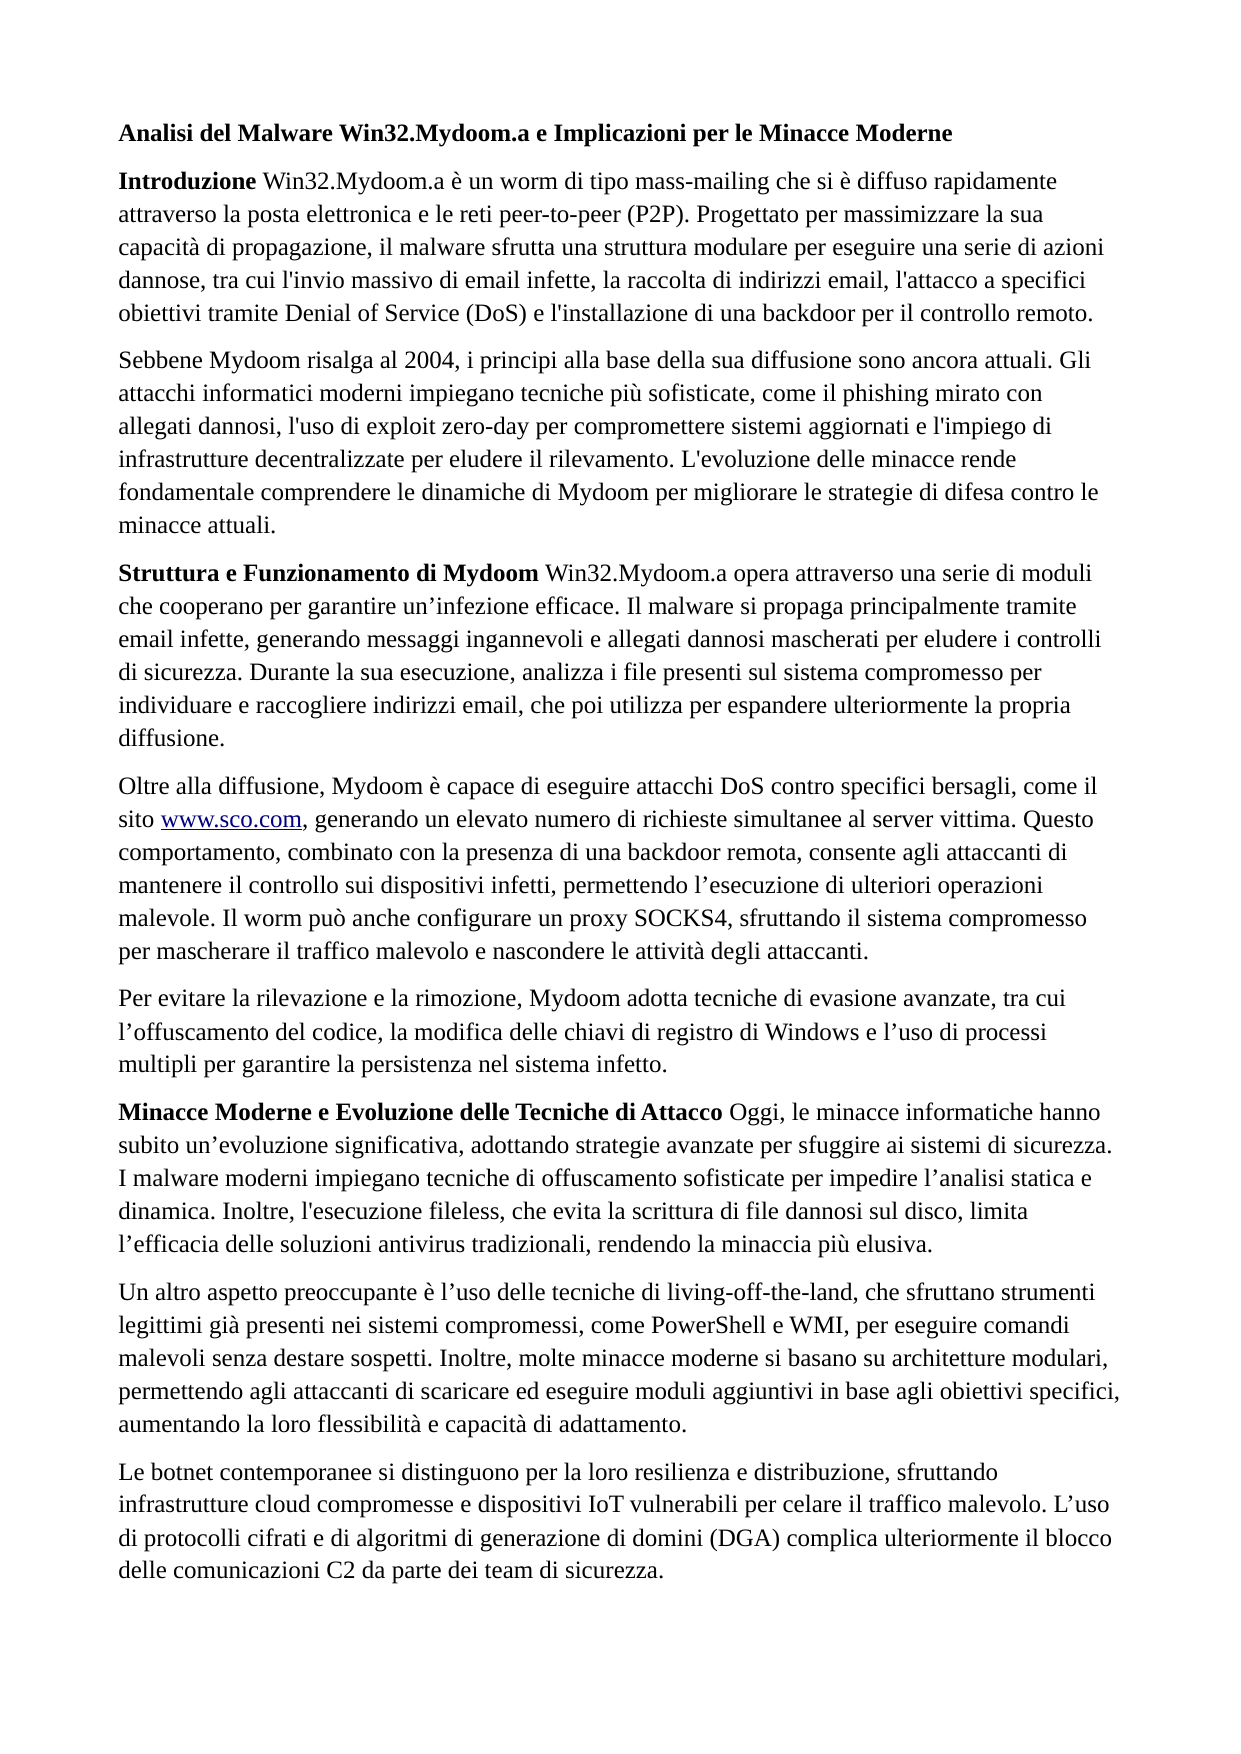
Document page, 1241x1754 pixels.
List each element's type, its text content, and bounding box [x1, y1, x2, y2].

text Sebbene Mydoom risalga al 2004, i principi alla base della sua diffusione sono ancora attuali. Gli attacchi informatici moderni impiegano tecniche più sofisticate, come il phishing mirato con allegati dannosi, l'uso di exploit zero-day per compromettere sistemi aggiornati e l'impiego di infrastrutture decentralizzate per eludere il rilevamento. L'evoluzione delle minacce rende fondamentale comprendere le dinamiche di Mydoom per migliorare le strategie di difesa contro le minacce attuali. [118, 345, 1122, 539]
text Le botnet contemporanee si distinguono per la loro resilienza e distribuzione, sfruttando infrastrutture cloud compromesse e dispositivi IoT vulnerabili per celare il traffico malevolo. L’uso di protocolli cifrati e di algoritmi di generazione di domini (DGA) complica ulteriormente il blocco delle comunicazioni C2 da parte dei team di sicurezza. [118, 1457, 1122, 1584]
text Un altro aspetto preoccupante è l’uso delle tecniche di living-off-the-land, che sfruttano strumenti legittimi già presenti nei sistemi compromessi, come PowerShell e WMI, per eseguire comandi malevoli senza destare sospetti. Inoltre, molte minacce moderne si basano su architetture modulari, permettendo agli attaccanti di scaricare ed eseguire moduli aggiuntivi in base agli obiettivi specifici, aumentando la loro flessibilità e capacità di adattamento. [118, 1277, 1122, 1438]
text Introduzione Win32.Mydoom.a è un worm di tipo mass-mailing che si è diffuso rapidamente attraverso la posta elettronica e le reti peer-to-peer (P2P). Progettato per massimizzare la sua capacità di propagazione, il malware sfrutta una struttura modulare per eseguire una serie di azioni dannose, tra cui l'invio massivo di email infette, la raccolta di indirizzi email, l'attacco a specifici obiettivi tramite Denial of Service (DoS) e l'installazione di una backdoor per il controllo remoto. [118, 166, 1122, 327]
text Per evitare la rilevazione e la rimozione, Mydoom adotta tecniche di evasione avanzate, tra cui l’offuscamento del codice, la modifica delle chiavi di registro di Windows e l’uso di processi multipli per garantire la persistenza nel sistema infetto. [118, 983, 1122, 1078]
text Oltre alla diffusione, Mydoom è capace di eseguire attacchi DoS contro specifici bersagli, come il sito www.sco.com, generando un elevato numero di richieste simultanee al server vittima. Questo comportamento, combinato con la presenza di una backdoor remota, consente agli attaccanti di mantenere il controllo sui dispositivi infetti, permettendo l’esecuzione di ulteriori operazioni malevole. Il worm può anche configurare un proxy SOCKS4, sfruttando il sistema compromesso per mascherare il traffico malevolo e nascondere le attività degli attaccanti. [118, 771, 1122, 965]
text Minacce Moderne e Evoluzione delle Tecniche di Attacco Oggi, le minacce informatiche hanno subito un’evoluzione significativa, adottando strategie avanzate per sfuggire ai sistemi di sicurezza. I malware moderni impiegano tecniche di offuscamento sofisticate per impedire l’analisi statica e dinamica. Inoltre, l'esecuzione fileless, che evita la scrittura di file dannosi sul disco, limita l’efficacia delle soluzioni antivirus tradizionali, rendendo la minaccia più elusiva. [118, 1097, 1122, 1258]
text Analisi del Malware Win32.Mydoom.a e Implicazioni per le Minacce Moderne [118, 118, 1122, 147]
text Struttura e Funzionamento di Mydoom Win32.Mydoom.a opera attraverso una serie di moduli che cooperano per garantire un’infezione efficace. Il malware si propaga principalmente tramite email infette, generando messaggi ingannevoli e allegati dannosi mascherati per eludere i controlli di sicurezza. Durante la sua esecuzione, analizza i file presenti sul sistema compromesso per individuare e raccogliere indirizzi email, che poi utilizza per espandere ulteriormente la propria diffusione. [118, 558, 1122, 752]
